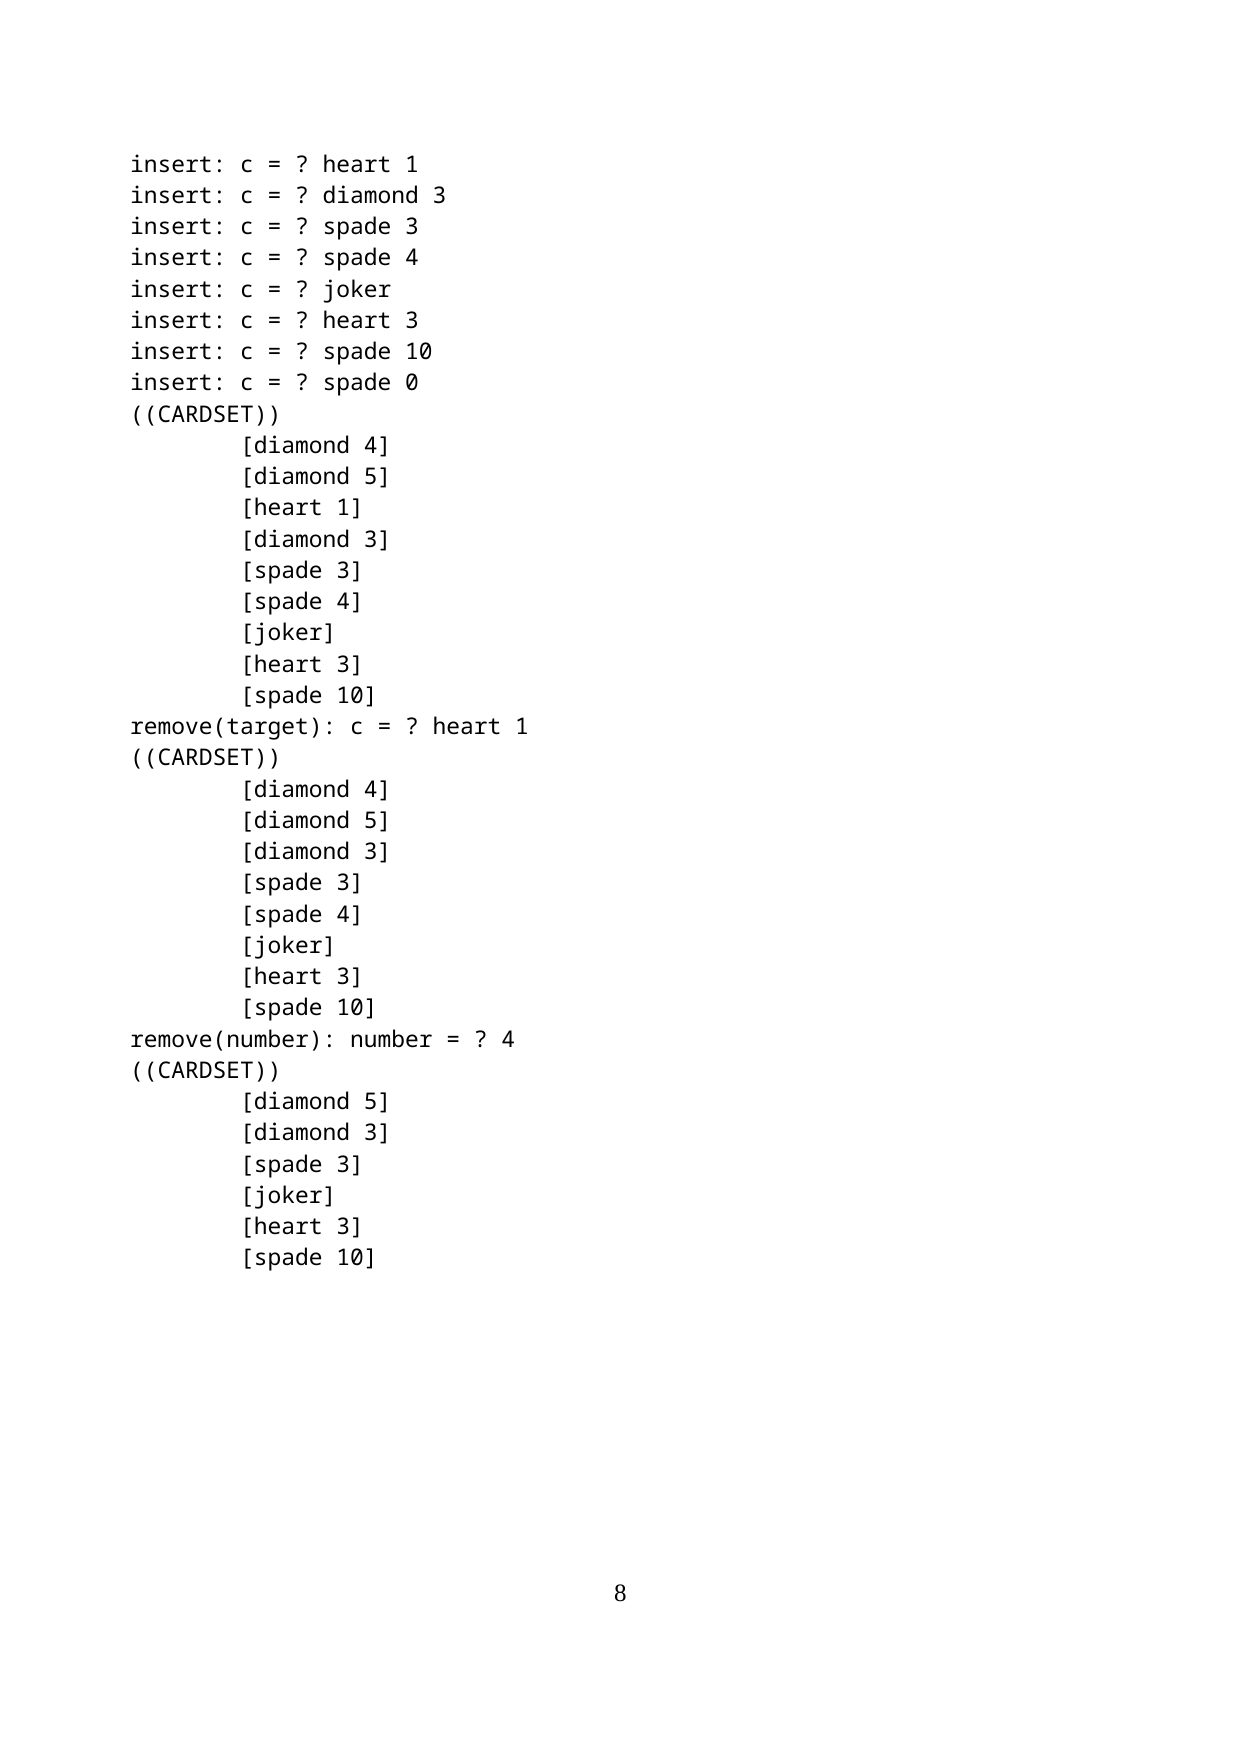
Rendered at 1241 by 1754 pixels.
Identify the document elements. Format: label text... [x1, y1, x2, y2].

text [spade 10] [130, 679, 1110, 710]
text [joker] [130, 929, 1110, 960]
text insert: c = ? diamond 3 [130, 179, 1110, 210]
text [diamond 3] [130, 835, 1110, 866]
text insert: c = ? heart 3 [130, 304, 1110, 335]
text [diamond 4] [130, 773, 1110, 804]
text [diamond 3] [130, 523, 1110, 554]
text [diamond 5] [130, 804, 1110, 835]
text [diamond 4] [130, 429, 1110, 460]
text [diamond 3] [130, 1116, 1110, 1148]
text [diamond 5] [130, 1085, 1110, 1116]
text [diamond 5] [130, 460, 1110, 491]
text [spade 3] [130, 554, 1110, 585]
text insert: c = ? spade 4 [130, 241, 1110, 273]
text [heart 1] [130, 491, 1110, 523]
text [joker] [130, 616, 1110, 648]
text [heart 3] [130, 1210, 1110, 1241]
text insert: c = ? spade 3 [130, 210, 1110, 241]
text insert: c = ? spade 0 [130, 366, 1110, 398]
text ((CARDSET)) [130, 741, 1110, 773]
text [spade 4] [130, 585, 1110, 616]
text remove(target): c = ? heart 1 [130, 710, 1110, 741]
text insert: c = ? heart 1 [130, 148, 1110, 179]
text [joker] [130, 1179, 1110, 1210]
text [spade 10] [130, 1241, 1110, 1273]
text [heart 3] [130, 648, 1110, 679]
text insert: c = ? spade 10 [130, 335, 1110, 366]
text [spade 10] [130, 991, 1110, 1023]
text insert: c = ? joker [130, 273, 1110, 304]
text [heart 3] [130, 960, 1110, 991]
text [spade 4] [130, 898, 1110, 929]
text [spade 3] [130, 866, 1110, 898]
text remove(number): number = ? 4 [130, 1023, 1110, 1054]
text ((CARDSET)) [130, 398, 1110, 429]
text ((CARDSET)) [130, 1054, 1110, 1085]
text [spade 3] [130, 1148, 1110, 1179]
